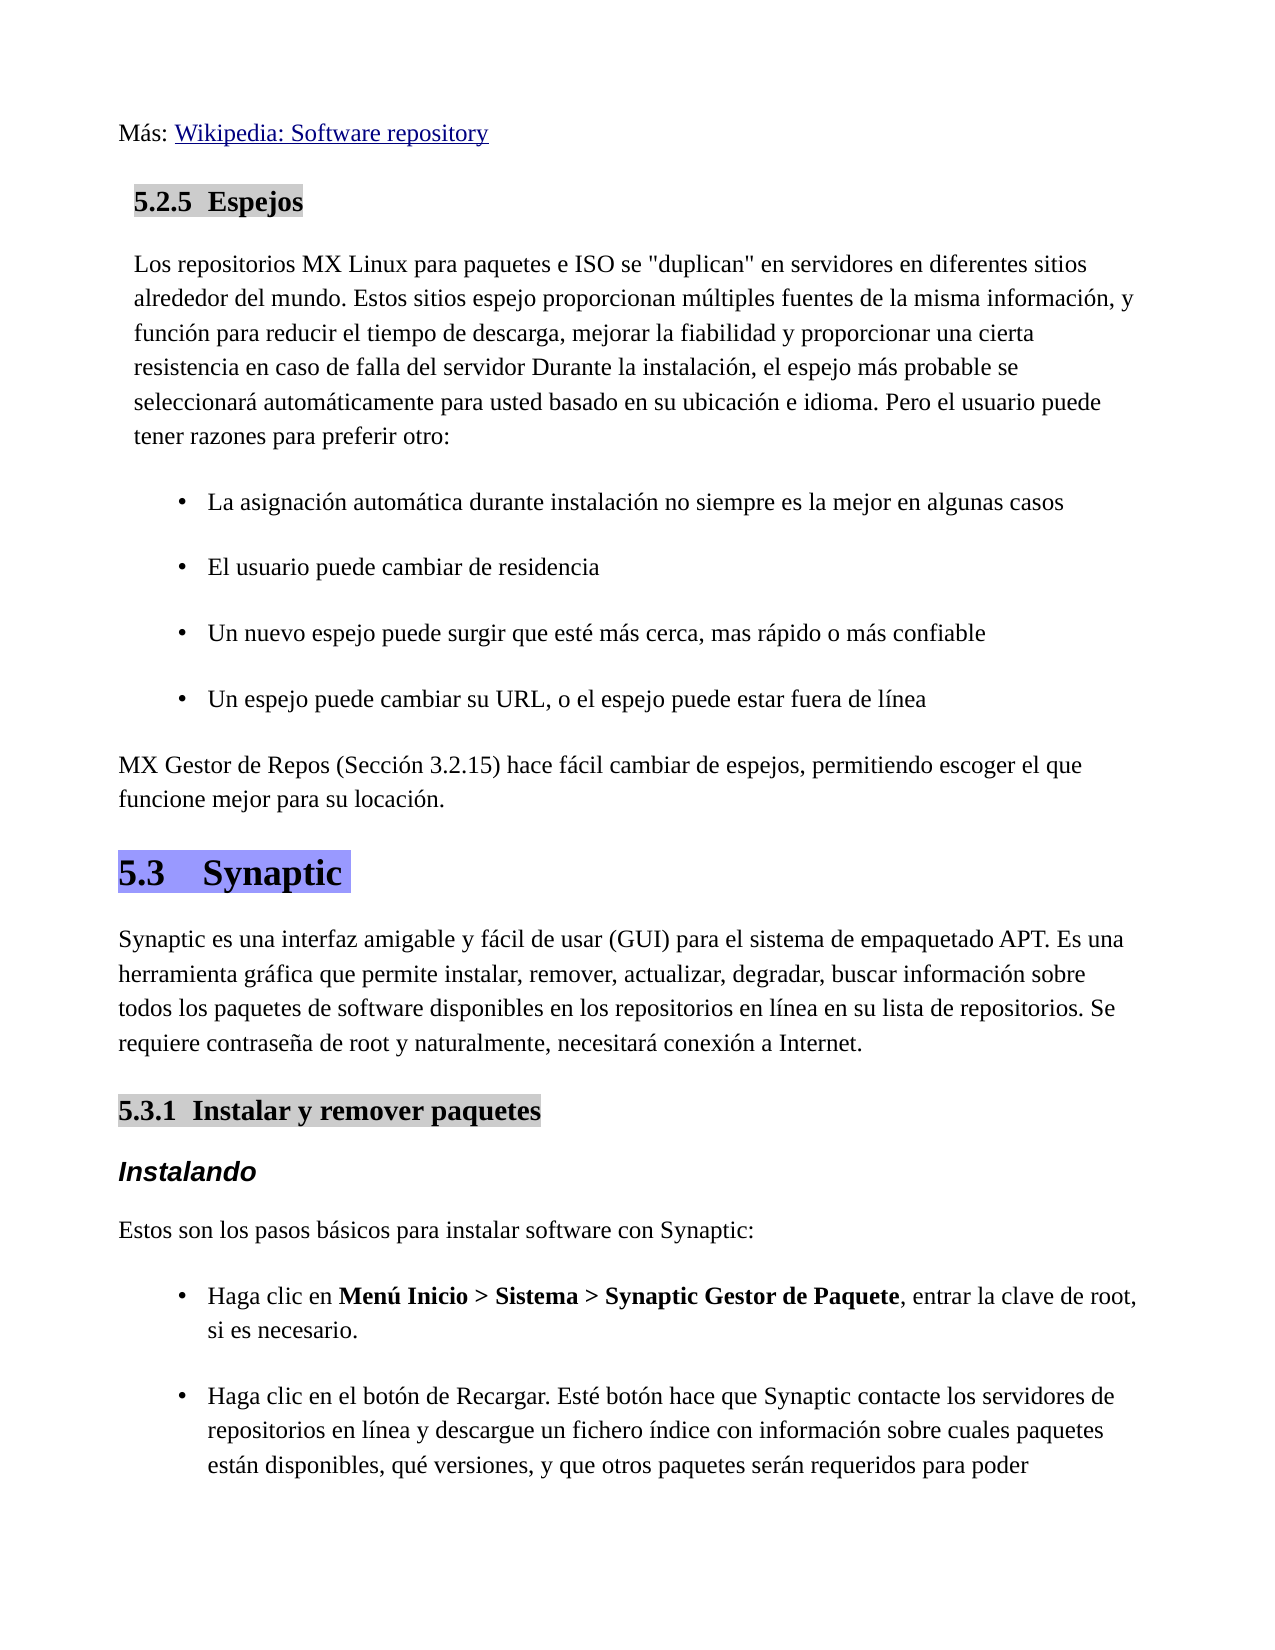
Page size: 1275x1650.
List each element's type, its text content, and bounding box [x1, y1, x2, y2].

list Un nuevo espejo puede surgir que esté más cerca, mas rápido o más confiable [178, 618, 1141, 647]
text Estos son los pasos básicos para instalar software con Synaptic: [118, 1215, 1157, 1244]
list Haga clic en el botón de Recargar. Esté botón hace que Synaptic contacte los servidores de repositorios en línea y descargue un fichero índice con información sobre cuales paquetes están disponibles, qué versiones, y que otros paquetes serán requeridos para poder [178, 1381, 1141, 1479]
subtitle Instalando [118, 1155, 1157, 1187]
subtitle 5.3 Synaptic [351, 850, 1142, 893]
text Los repositorios MX Linux para paquetes e ISO se "duplican" en servidores en diferentes sitios alrededor del mundo. Estos sitios espejo proporcionan múltiples fuentes de la misma información, y función para reducir el tiempo de descarga, mejorar la fiabilidad y proporcionar una cierta resistencia en caso de falla del servidor Durante la instalación, el espejo más probable se seleccionará automáticamente para usted basado en su ubicación e idioma. Pero el usuario puede tener razones para preferir otro: [134, 249, 1141, 450]
text Más: Wikipedia: Software repository [118, 118, 1157, 147]
text Synaptic es una interfaz amigable y fácil de usar (GUI) para el sistema de empaquetado APT. Es una herramienta gráfica que permite instalar, remover, actualizar, degradar, buscar información sobre todos los paquetes de software disponibles en los repositorios en línea en su lista de repositorios. Se requiere contraseña de root y naturalmente, necesitará conexión a Internet. [118, 924, 1142, 1056]
list La asignación automática durante instalación no siempre es la mejor en algunas casos [178, 487, 1141, 516]
text MX Gestor de Repos (Sección 3.2.15) hace fácil cambiar de espejos, permitiendo escoger el que funcione mejor para su locación. [118, 750, 1142, 813]
subtitle 5.2.5 Espejos [303, 184, 1141, 217]
subtitle 5.3.1 Instalar y remover paquetes [118, 1093, 1142, 1127]
list Haga clic en Menú Inicio > Sistema > Synaptic Gestor de Paquete, entrar la clave de root, si es necesario. [178, 1281, 1141, 1344]
list El usuario puede cambiar de residencia [178, 552, 1141, 581]
list Un espejo puede cambiar su URL, o el espejo puede estar fuera de línea [178, 684, 1141, 713]
